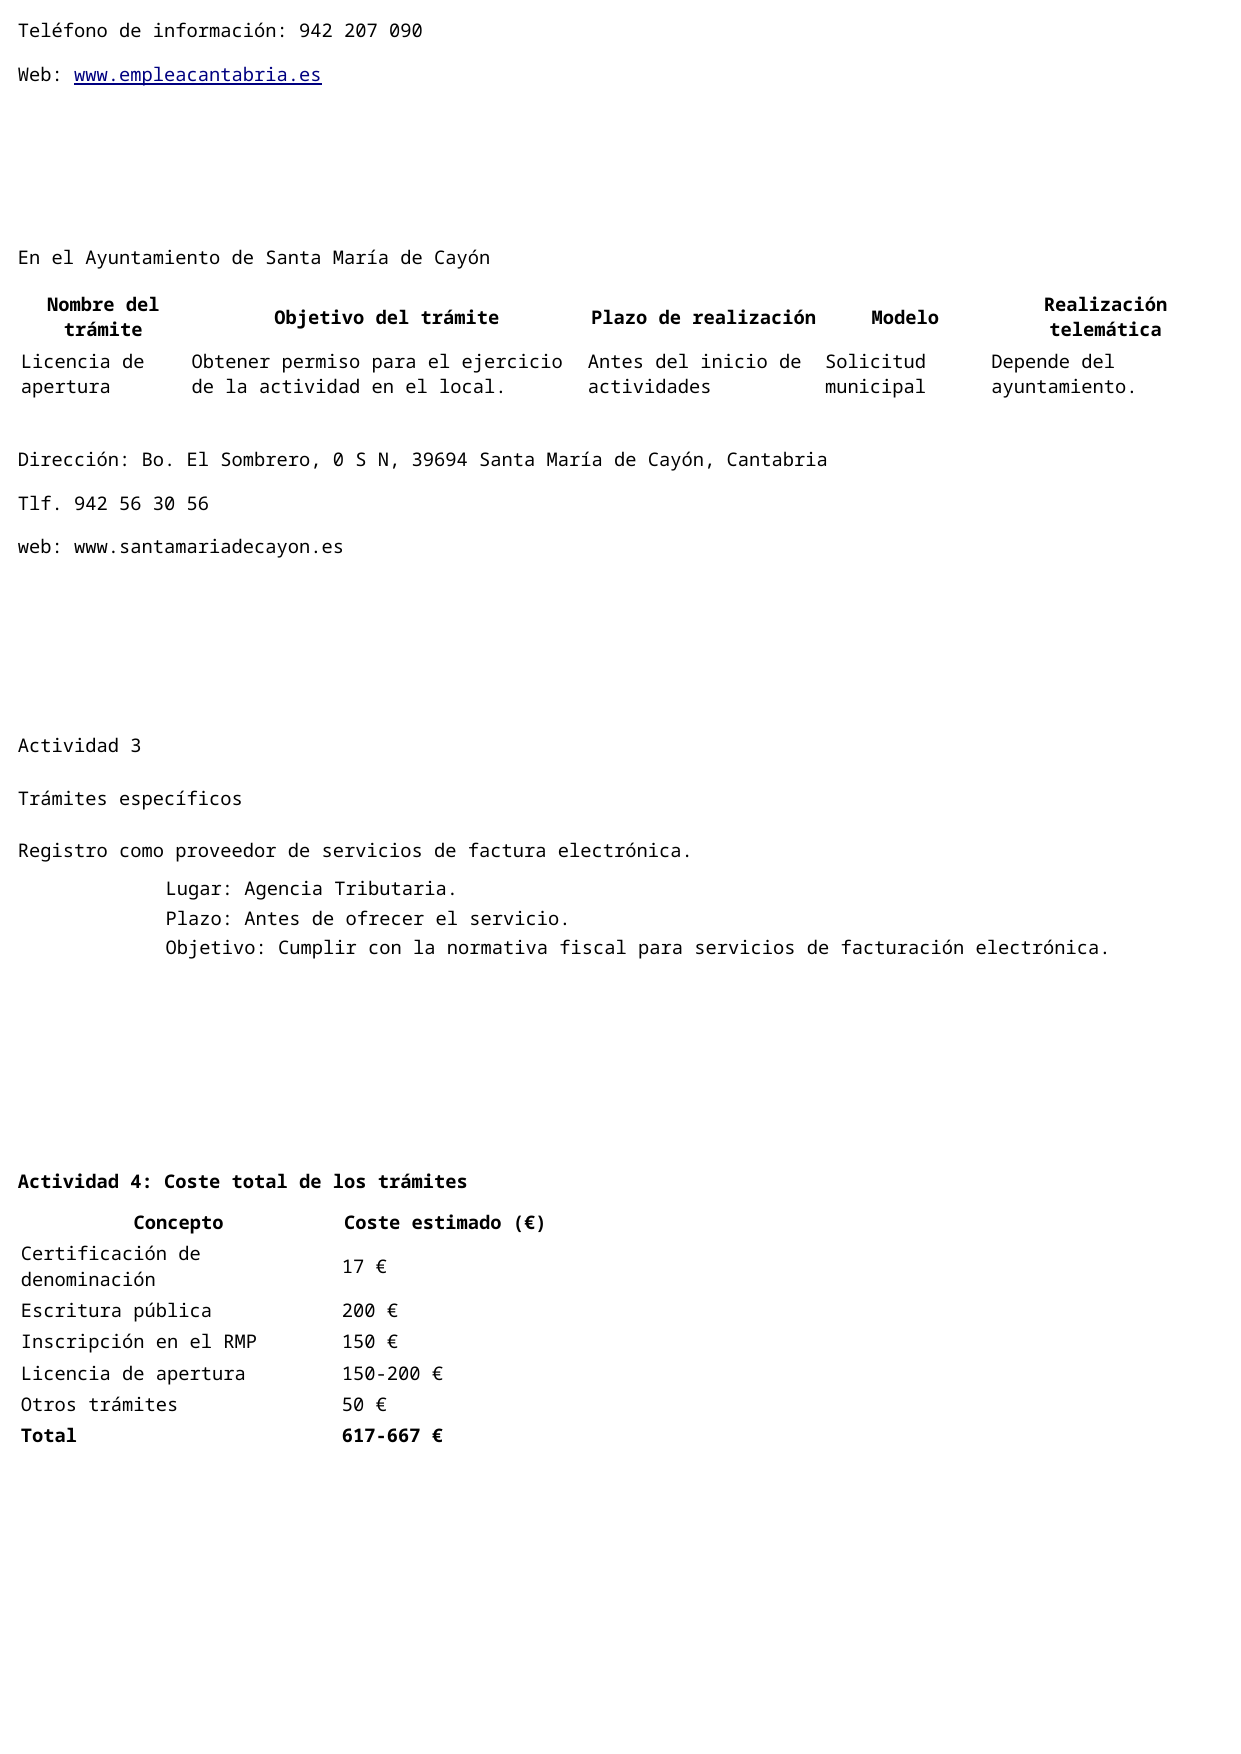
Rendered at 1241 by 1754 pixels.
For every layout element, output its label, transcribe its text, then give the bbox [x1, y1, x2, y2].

table_header Nombre del trámite [18, 288, 188, 345]
table_cell Licencia de apertura [18, 345, 188, 402]
table_header Plazo de realización [585, 288, 822, 345]
table_header Modelo [822, 288, 988, 345]
table_header Objetivo del trámite [189, 288, 585, 345]
table_cell Inscripción en el RMP [18, 1326, 339, 1357]
text Web: www.empleacantabria.es [18, 62, 1222, 87]
text web: www.santamariadecayon.es [18, 534, 1222, 559]
table_header Realización telemática [988, 288, 1222, 345]
table_cell 50 € [339, 1388, 552, 1420]
table_cell 200 € [339, 1294, 552, 1326]
table_header Coste estimado (€) [339, 1206, 552, 1237]
table_cell Depende del ayuntamiento. [988, 345, 1222, 402]
subtitle Actividad 4: Coste total de los trámites [18, 1168, 1222, 1193]
table_cell 150-200 € [339, 1357, 552, 1388]
text Tlf. 942 56 30 56 [18, 490, 1222, 515]
table_header Concepto [18, 1206, 339, 1237]
subtitle Registro como proveedor de servicios de factura electrónica. [18, 838, 1222, 863]
table_cell Licencia de apertura [18, 1357, 339, 1388]
table_cell 150 € [339, 1326, 552, 1357]
subtitle Trámites específicos [18, 785, 1222, 811]
table_cell Antes del inicio de actividades [585, 345, 822, 402]
text Teléfono de información: 942 207 090 [18, 18, 1222, 43]
table_cell Certificación de denominación [18, 1238, 339, 1294]
text Dirección: Bo. El Sombrero, 0 S N, 39694 Santa María de Cayón, Cantabria [18, 446, 1222, 471]
table_cell 617-667 € [339, 1420, 552, 1451]
list Objetivo: Cumplir con la normativa fiscal para servicios de facturación electrónica. [136, 934, 1222, 960]
table_cell Solicitud municipal [822, 345, 988, 402]
table_cell Total [18, 1420, 339, 1451]
table_cell Escritura pública [18, 1294, 339, 1326]
text En el Ayuntamiento de Santa María de Cayón [18, 244, 1222, 270]
list Lugar: Agencia Tributaria. [136, 876, 1222, 901]
subtitle Actividad 3 [18, 732, 1222, 758]
table_cell 17 € [339, 1238, 552, 1294]
table_cell Obtener permiso para el ejercicio de la actividad en el local. [189, 345, 585, 402]
list Plazo: Antes de ofrecer el servicio. [136, 905, 1222, 930]
table_cell Otros trámites [18, 1388, 339, 1420]
